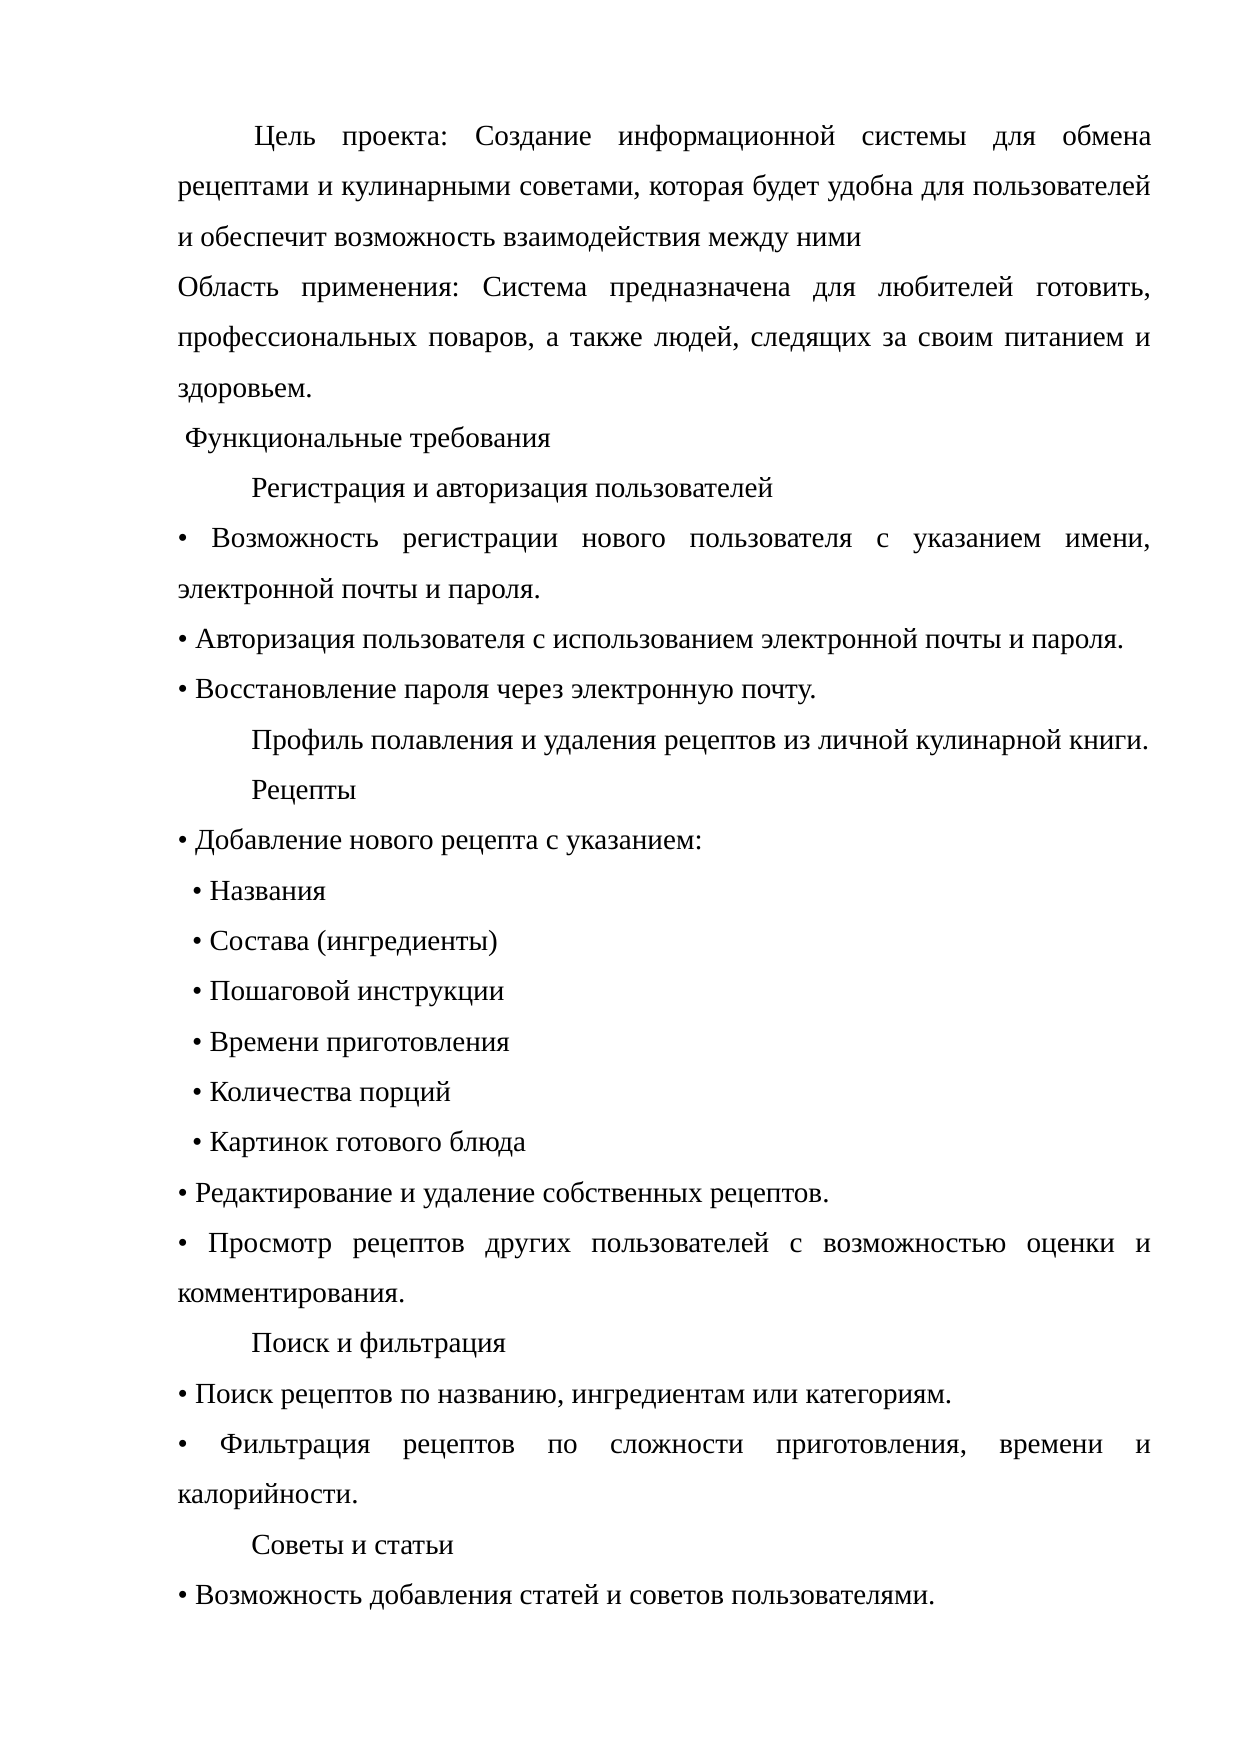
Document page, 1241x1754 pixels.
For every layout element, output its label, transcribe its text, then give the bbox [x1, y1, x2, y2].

text • Поиск рецептов по названию, ингредиентам или категориям. [177, 1376, 1152, 1409]
text Рецепты • Добавление нового рецепта с указанием: [177, 772, 1152, 856]
text • Фильтрация рецептов по сложности приготовления, времени и калорийности. Советы и статьи [177, 1426, 1152, 1560]
text • Времени приготовления [177, 1024, 1152, 1057]
text Профиль полавления и удаления рецептов из личной кулинарной книги. [177, 722, 1152, 755]
text Регистрация и авторизация пользователей [177, 470, 1152, 504]
text Область применения: Система предназначена для любителей готовить, профессиональных поваров, а также людей, следящих за своим питанием и здоровьем. [177, 269, 1152, 403]
text • Авторизация пользователя с использованием электронной почты и пароля. [177, 621, 1152, 655]
text • Количества порций [177, 1074, 1152, 1108]
text • Редактирование и удаление собственных рецептов. [177, 1175, 1152, 1208]
text • Возможность регистрации нового пользователя с указанием имени, электронной почты и пароля. [177, 521, 1152, 604]
text • Возможность добавления статей и советов пользователями. [177, 1577, 1152, 1611]
text • Пошаговой инструкции [177, 973, 1152, 1007]
text • Названия [177, 873, 1152, 906]
text • Просмотр рецептов других пользователей с возможностью оценки и комментирования. Поиск и фильтрация [177, 1225, 1152, 1359]
text Цель проекта: Создание информационной системы для обмена рецептами и кулинарными советами, которая будет удобна для пользователей и обеспечит возможность взаимодействия между ними [177, 118, 1152, 252]
text • Восстановление пароля через электронную почту. [177, 672, 1152, 705]
text Функциональные требования [177, 420, 1152, 453]
text • Картинок готового блюда [177, 1124, 1152, 1158]
text • Состава (ингредиенты) [177, 923, 1152, 957]
